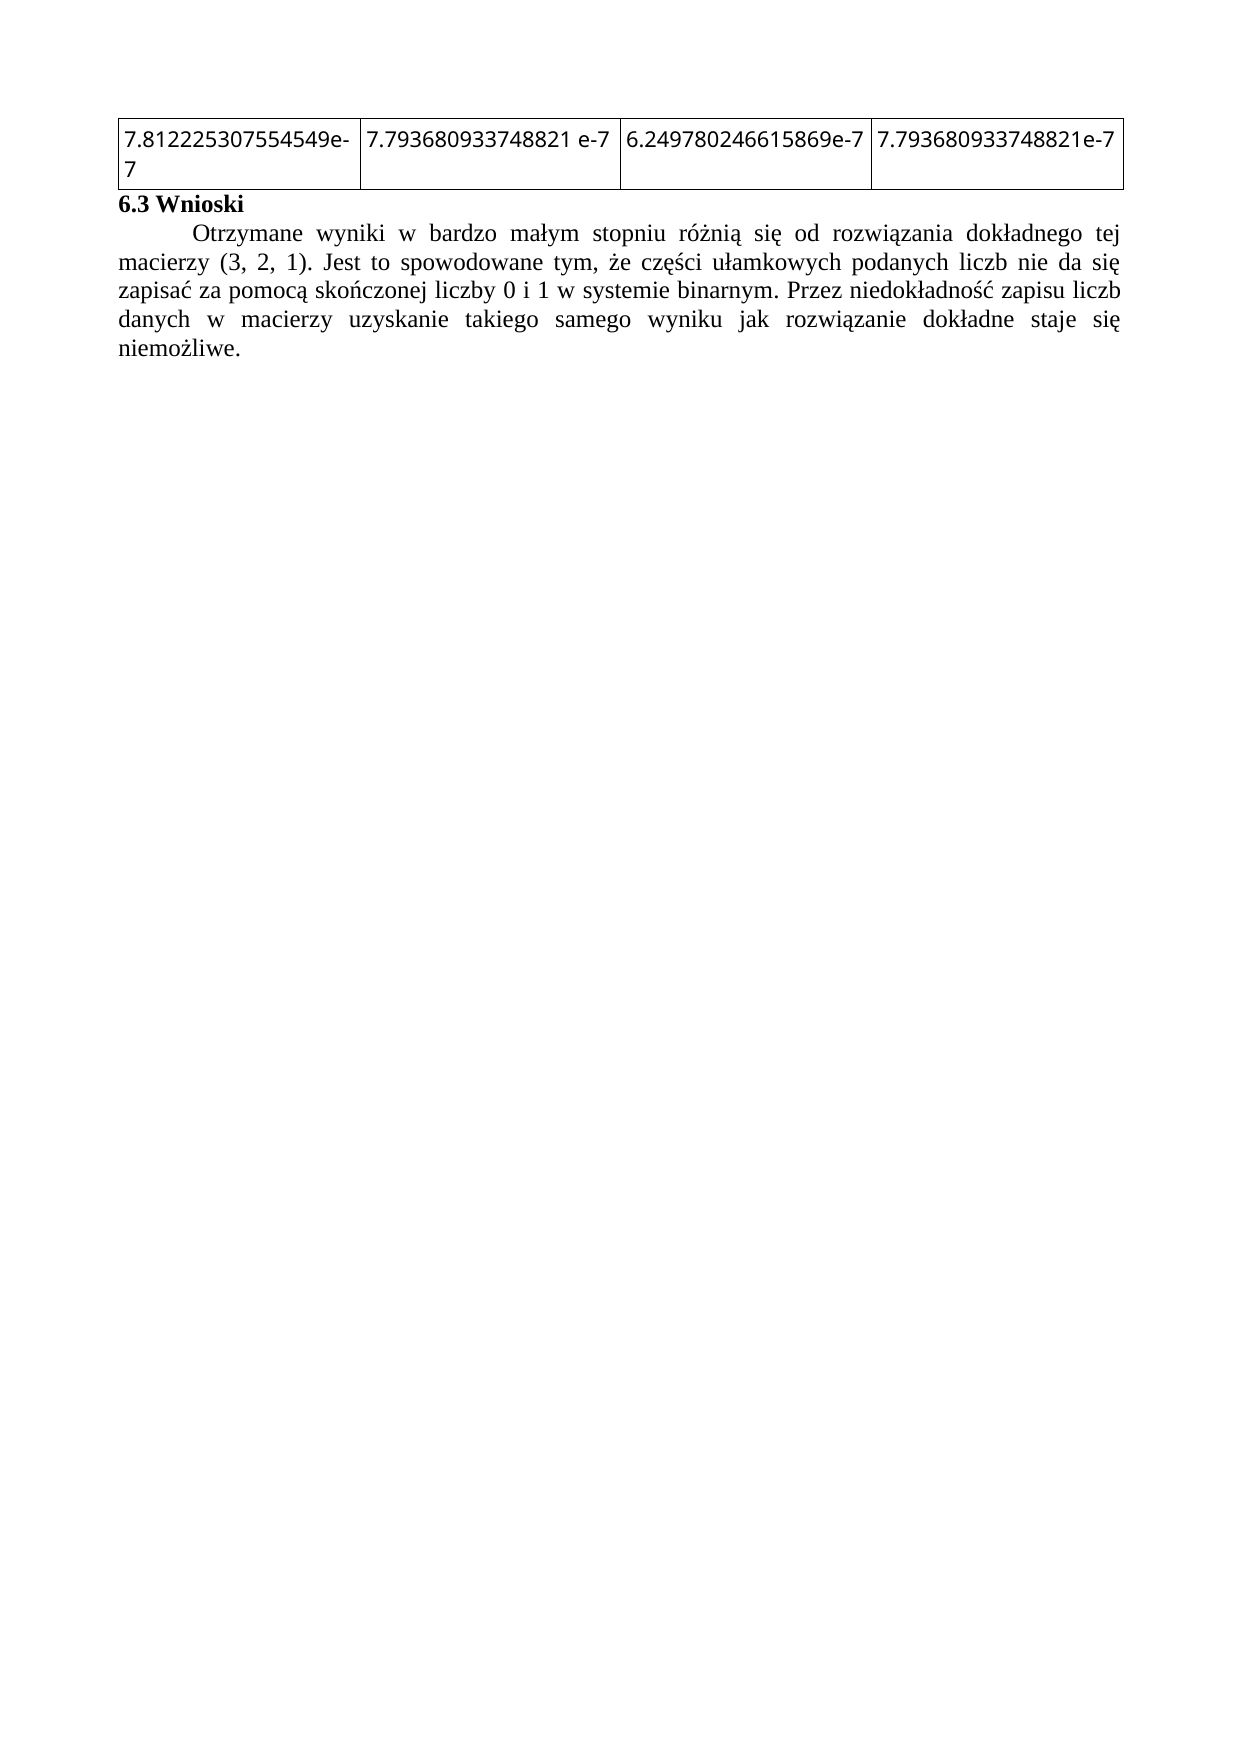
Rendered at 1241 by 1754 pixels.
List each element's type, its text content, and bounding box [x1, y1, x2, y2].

text Otrzymane wyniki w bardzo małym stopniu różnią się od rozwiązania dokładnego tej macierzy (3, 2, 1). Jest to spowodowane tym, że części ułamkowych podanych liczb nie da się zapisać za pomocą skończonej liczby 0 i 1 w systemie binarnym. Przez niedokładność zapisu liczb danych w macierzy uzyskanie takiego samego wyniku jak rozwiązanie dokładne staje się niemożliwe. [118, 218, 1122, 362]
text 6.3 Wnioski [118, 190, 1122, 218]
table_cell 7.793680933748821e-7 [872, 119, 1123, 189]
table_cell 6.249780246615869e-7 [621, 119, 871, 189]
table_cell 7.793680933748821 e-7 [361, 119, 620, 189]
table_cell 7.812225307554549e-7 [119, 119, 360, 189]
